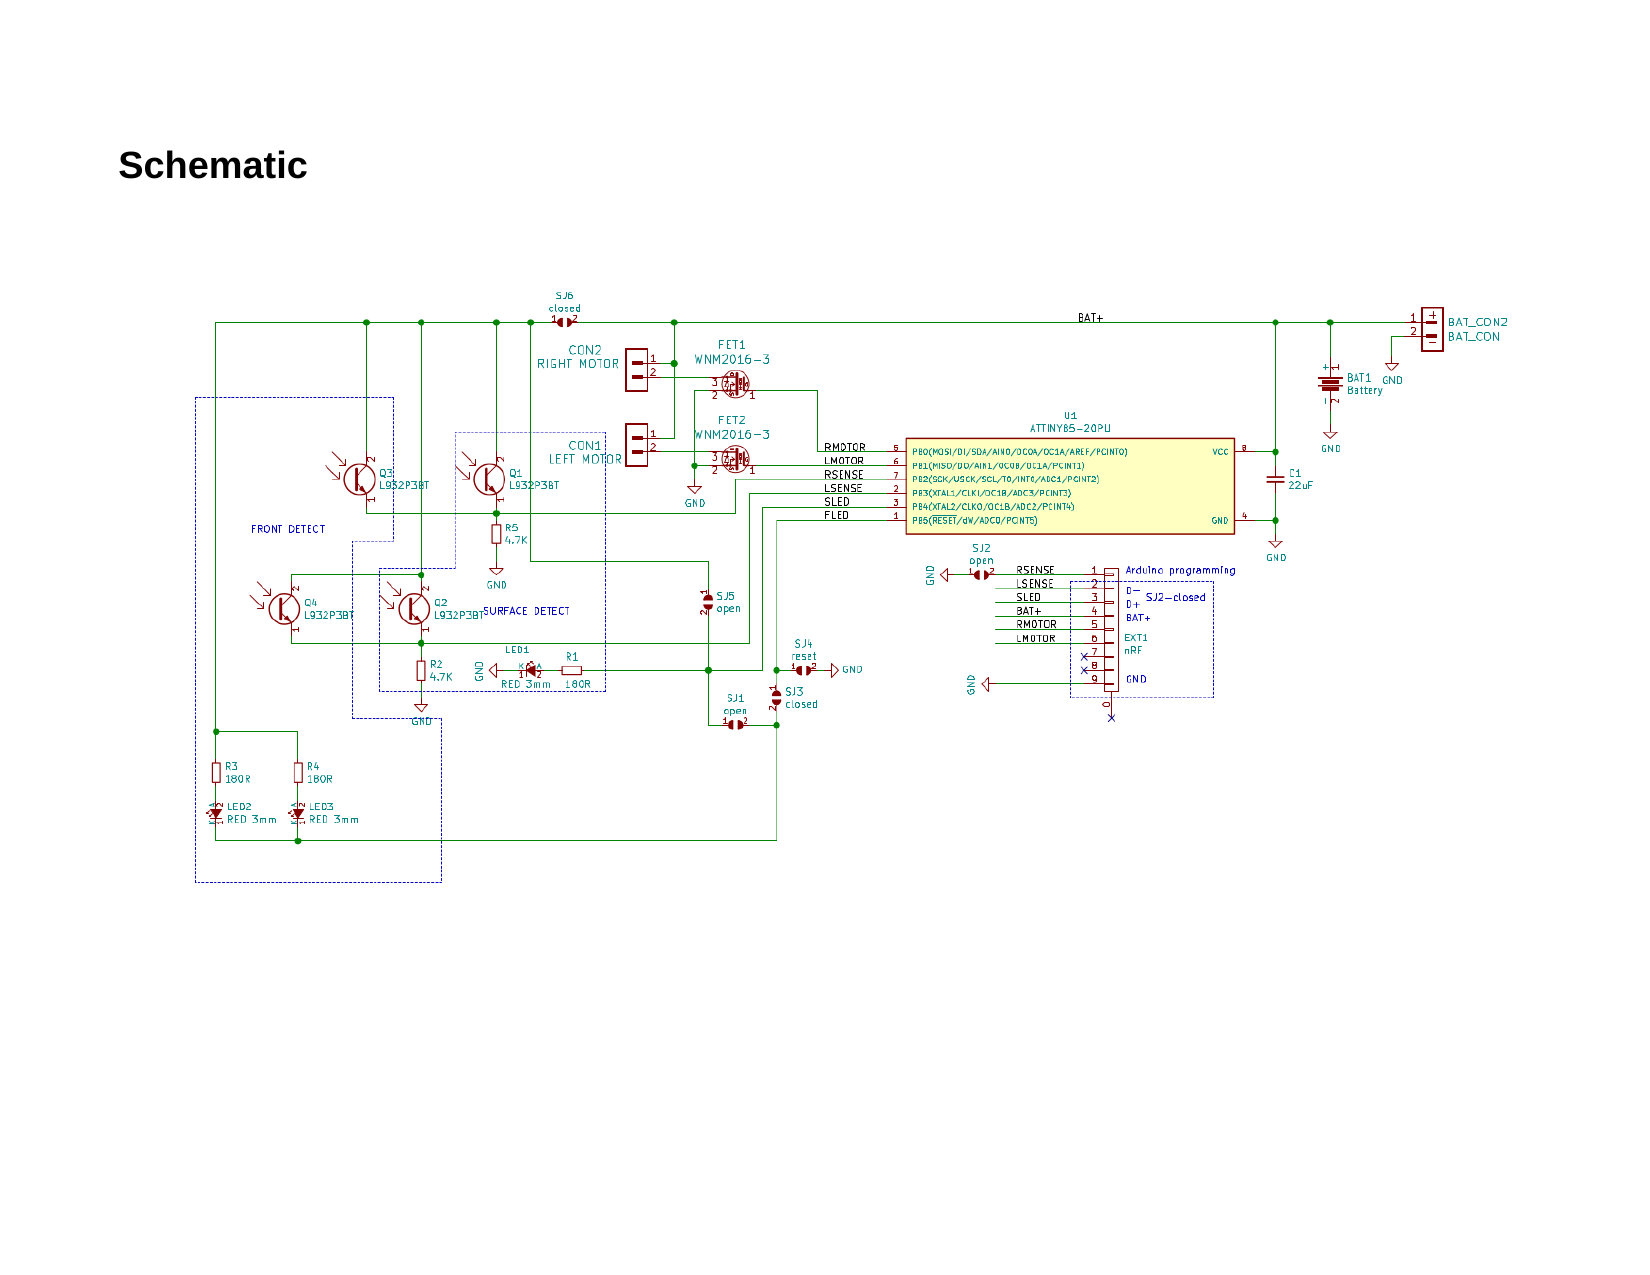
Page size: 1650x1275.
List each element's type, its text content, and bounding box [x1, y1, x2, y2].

picture [118, 199, 1532, 916]
subtitle Schematic [118, 143, 1532, 187]
